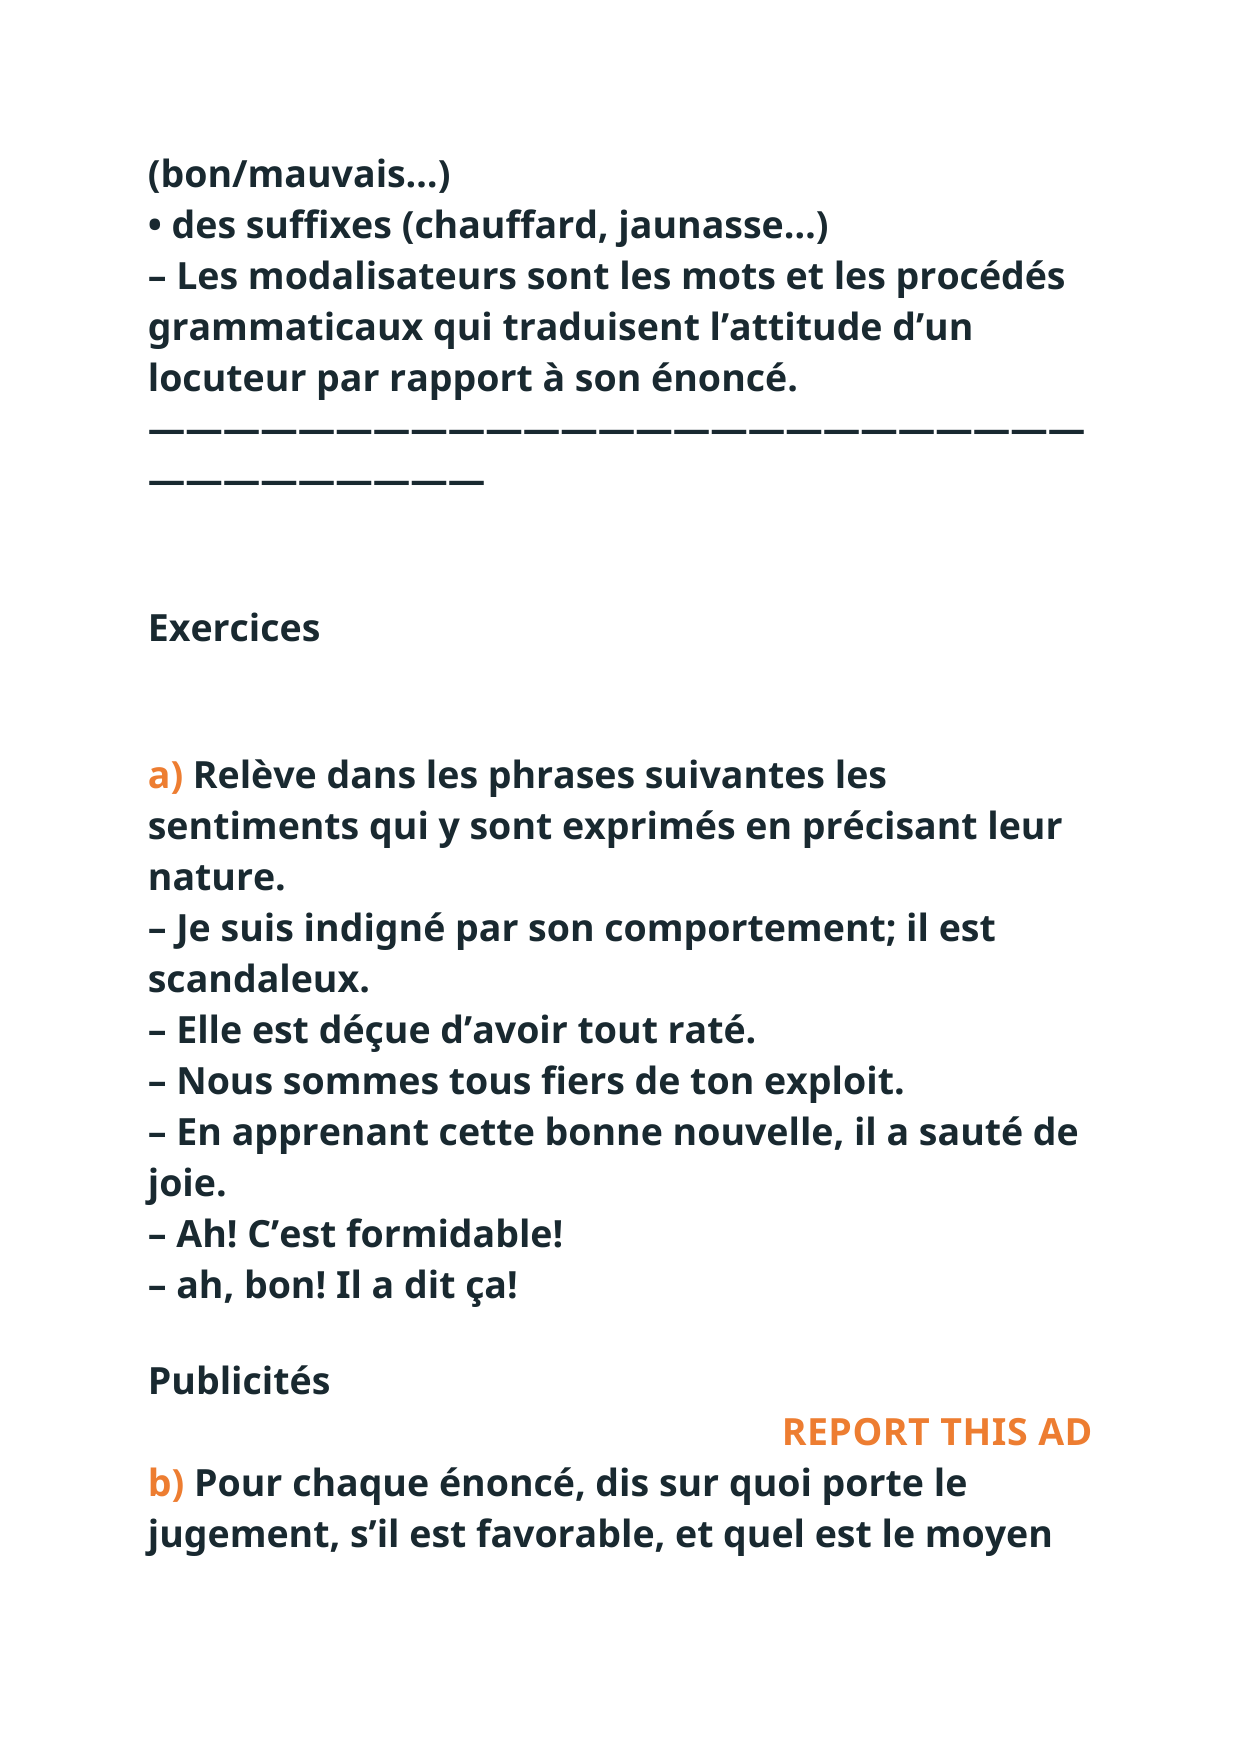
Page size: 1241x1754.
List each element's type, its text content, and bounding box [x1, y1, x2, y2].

text REPORT THIS AD [148, 1406, 1093, 1457]
text Publicités [148, 1354, 1093, 1406]
text (bon/mauvais…) • des suffixes (chauffard, jaunasse…) – Les modalisateurs sont les mots et les procédés grammaticaux qui traduisent l’attitude d’un locuteur par rapport à son énoncé. —————————————————————————————————— [148, 148, 1093, 556]
text Exercices [148, 601, 1093, 652]
text b) Pour chaque énoncé, dis sur quoi porte le jugement, s’il est favorable, et quel est le moyen [148, 1457, 1093, 1559]
text a) Relève dans les phrases suivantes les sentiments qui y sont exprimés en précisant leur nature. – Je suis indigné par son comportement; il est scandaleux. – Elle est déçue d’avoir tout raté. – Nous sommes tous fiers de ton exploit. – En apprenant cette bonne nouvelle, il a sauté de joie. – Ah! C’est formidable! – ah, bon! Il a dit ça! [148, 697, 1093, 1309]
